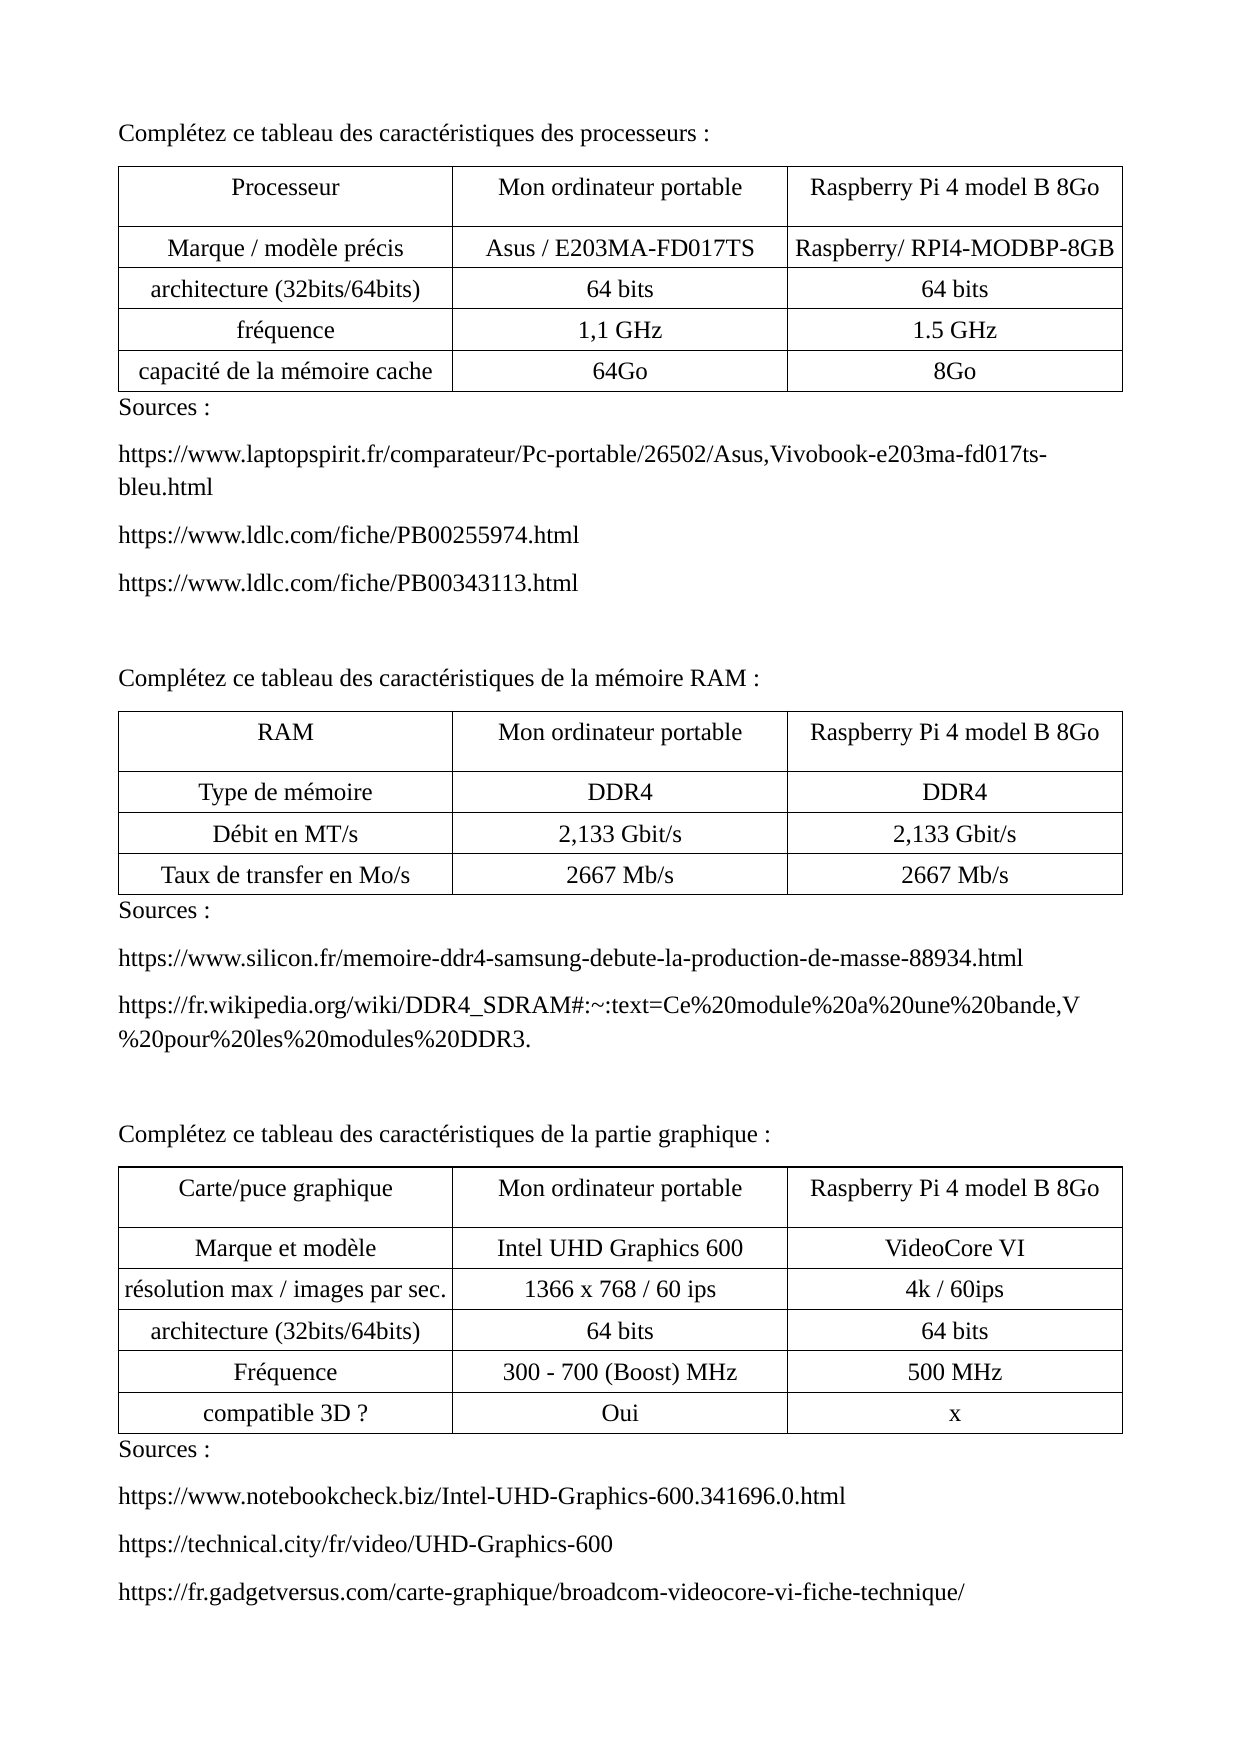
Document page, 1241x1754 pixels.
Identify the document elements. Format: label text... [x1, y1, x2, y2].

text https://fr.gadgetversus.com/carte-graphique/broadcom-videocore-vi-fiche-technique/ [118, 1577, 1122, 1605]
table_cell 1,1 GHz [453, 309, 787, 349]
table_header Carte/puce graphique [119, 1168, 452, 1227]
table_header Raspberry Pi 4 model B 8Go [788, 1168, 1122, 1227]
text Sources : [118, 895, 1122, 924]
table_cell 8Go [788, 351, 1122, 391]
text Sources : [118, 1434, 1122, 1463]
table_cell 2,133 Gbit/s [453, 813, 787, 853]
table_cell Intel UHD Graphics 600 [453, 1228, 787, 1268]
table_cell 300 - 700 (Boost) MHz [453, 1351, 787, 1392]
table_header Mon ordinateur portable [453, 1168, 787, 1227]
text Complétez ce tableau des caractéristiques de la partie graphique : [118, 1119, 1122, 1148]
table_cell fréquence [119, 309, 452, 349]
table_header Processeur [119, 167, 452, 226]
table_cell 2667 Mb/s [788, 854, 1122, 894]
table_cell DDR4 [453, 772, 787, 812]
table_header RAM [119, 712, 452, 771]
table_cell 2667 Mb/s [453, 854, 787, 894]
text https://www.ldlc.com/fiche/PB00255974.html [118, 520, 1122, 549]
text https://fr.wikipedia.org/wiki/DDR4_SDRAM#:~:text=Ce%20module%20a%20une%20bande,V%20pour%20les%20modules%20DDR3. [118, 991, 1122, 1052]
text https://www.laptopspirit.fr/comparateur/Pc-portable/26502/Asus,Vivobook-e203ma-fd017ts-bleu.html [118, 439, 1122, 501]
text https://technical.city/fr/video/UHD-Graphics-600 [118, 1529, 1122, 1558]
text https://www.silicon.fr/memoire-ddr4-samsung-debute-la-production-de-masse-88934.html [118, 943, 1122, 972]
table_header Raspberry Pi 4 model B 8Go [788, 712, 1122, 771]
table_cell Marque / modèle précis [119, 227, 452, 267]
table_header Raspberry Pi 4 model B 8Go [788, 167, 1122, 226]
text https://www.notebookcheck.biz/Intel-UHD-Graphics-600.341696.0.html [118, 1481, 1122, 1510]
table_cell capacité de la mémoire cache [119, 351, 452, 391]
table_cell Type de mémoire [119, 772, 452, 812]
table_cell DDR4 [788, 772, 1122, 812]
text Complétez ce tableau des caractéristiques des processeurs : [118, 118, 1122, 147]
table_cell Taux de transfer en Mo/s [119, 854, 452, 894]
table_cell architecture (32bits/64bits) [119, 1310, 452, 1350]
table_cell Marque et modèle [119, 1228, 452, 1268]
table_cell 500 MHz [788, 1351, 1122, 1392]
table_cell 2,133 Gbit/s [788, 813, 1122, 853]
table_cell compatible 3D ? [119, 1393, 452, 1433]
table_cell 64 bits [453, 268, 787, 308]
table_cell Fréquence [119, 1351, 452, 1392]
table_cell Oui [453, 1393, 787, 1433]
table_cell 64 bits [453, 1310, 787, 1350]
table_cell 64 bits [788, 1310, 1122, 1350]
table_header Mon ordinateur portable [453, 712, 787, 771]
text Sources : [118, 392, 1122, 421]
text https://www.ldlc.com/fiche/PB00343113.html [118, 568, 1122, 596]
table_cell 1366 x 768 / 60 ips [453, 1269, 787, 1309]
table_cell VideoCore VI [788, 1228, 1122, 1268]
table_cell Débit en MT/s [119, 813, 452, 853]
table_cell 64 bits [788, 268, 1122, 308]
table_cell Raspberry/ RPI4-MODBP-8GB [788, 227, 1122, 267]
table_header Mon ordinateur portable [453, 167, 787, 226]
table_cell 64Go [453, 351, 787, 391]
text Complétez ce tableau des caractéristiques de la mémoire RAM : [118, 663, 1122, 692]
table_cell résolution max / images par sec. [119, 1269, 452, 1309]
table_cell 4k / 60ips [788, 1269, 1122, 1309]
table_cell architecture (32bits/64bits) [119, 268, 452, 308]
table_cell x [788, 1393, 1122, 1433]
table_cell Asus / E203MA-FD017TS [453, 227, 787, 267]
table_cell 1.5 GHz [788, 309, 1122, 349]
